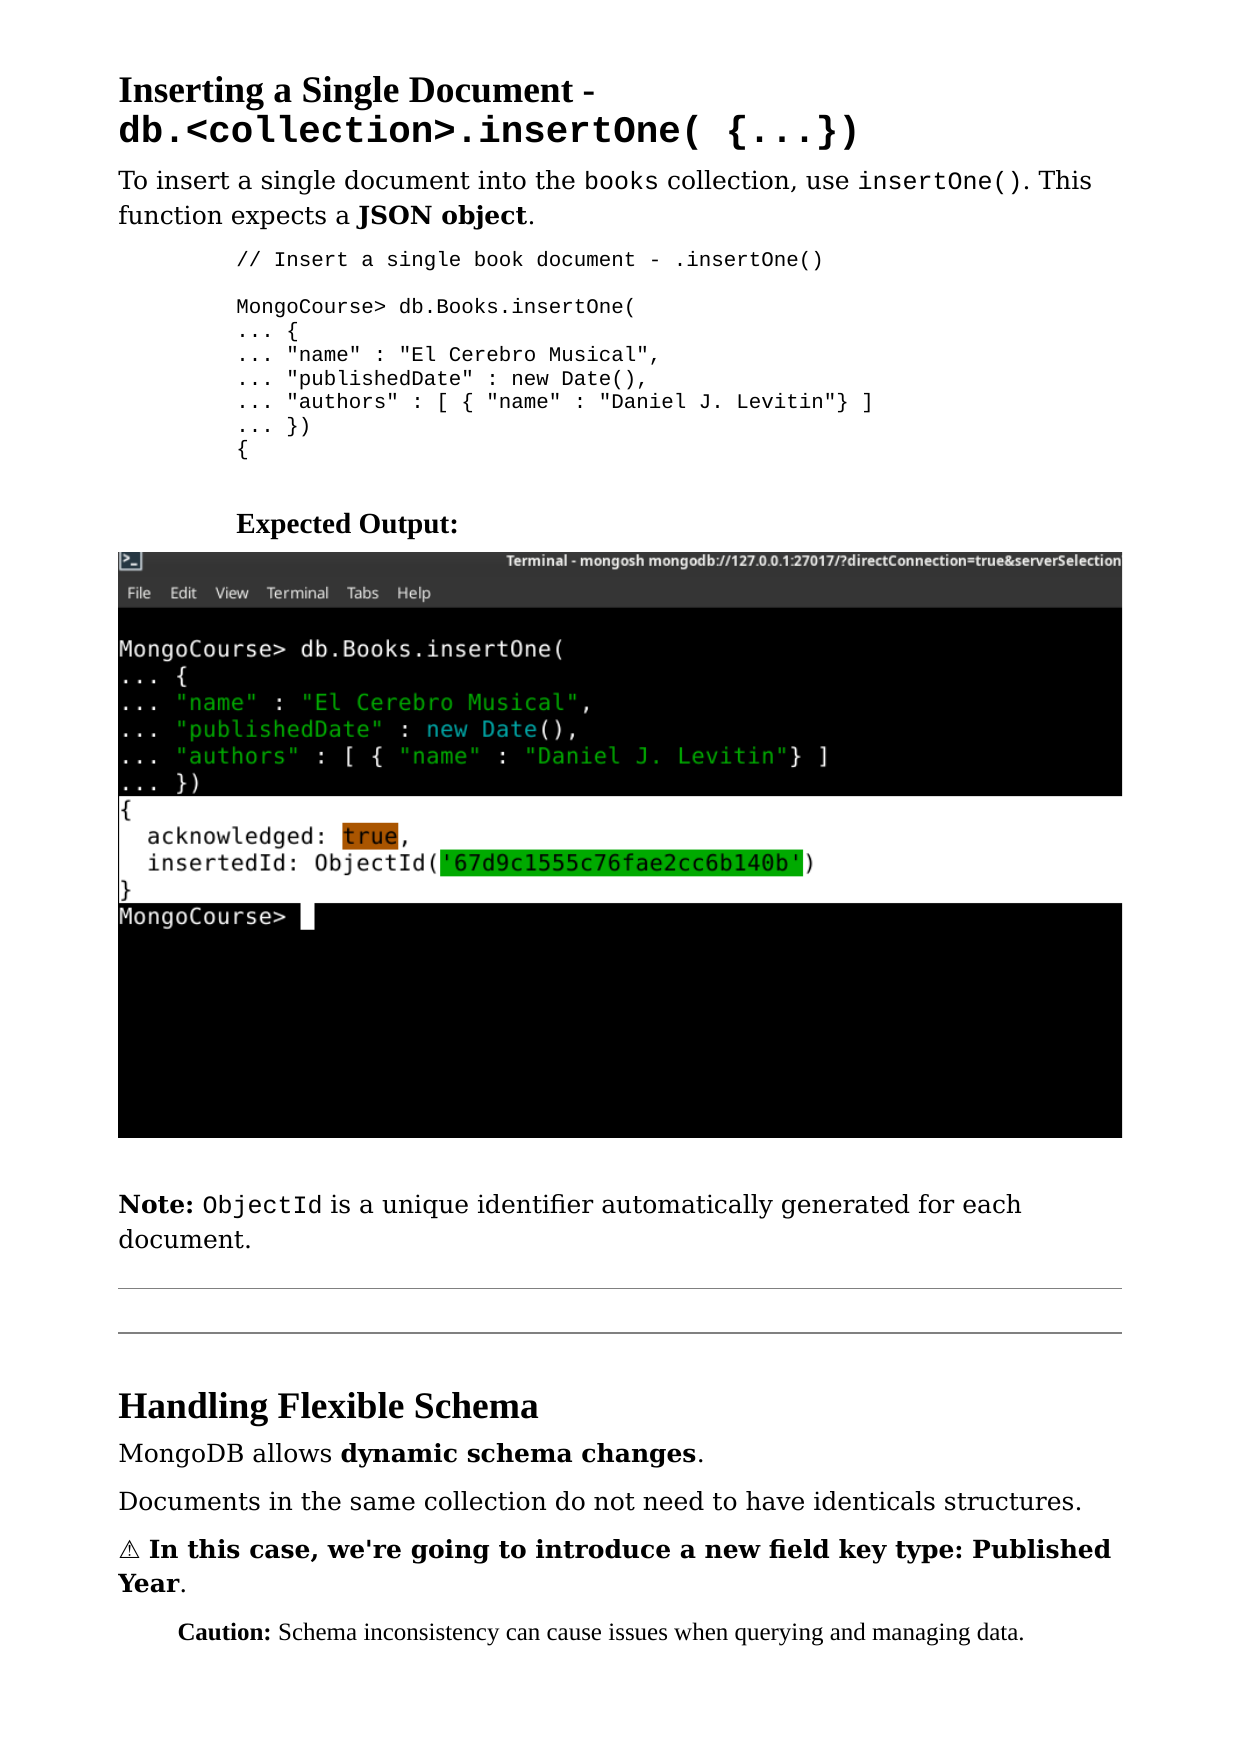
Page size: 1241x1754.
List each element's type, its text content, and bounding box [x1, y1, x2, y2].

text MongoCourse> db.Books.insertOne( [236, 297, 1122, 320]
text ... "name" : "El Cerebro Musical", [236, 344, 1122, 367]
subtitle Inserting a Single Document - db.<collection>.insertOne( {...}) [118, 68, 1122, 153]
text MongoDB allows dynamic schema changes. [118, 1439, 1122, 1468]
text // Insert a single book document - .insertOne() [236, 249, 1122, 273]
text To insert a single document into the books collection, use insertOne(). This function expects a JSON object. [118, 166, 1122, 230]
text ... { [236, 320, 1122, 344]
subtitle Expected Output: [236, 506, 1122, 540]
text Documents in the same collection do not need to have identicals structures. [118, 1487, 1122, 1516]
text Caution: Schema inconsistency can cause issues when querying and managing data. [177, 1617, 1063, 1646]
text ... "publishedDate" : new Date(), [236, 367, 1122, 391]
text Note: ObjectId is a unique identifier automatically generated for each document. [118, 1190, 1122, 1255]
text ⚠️ In this case, we're going to introduce a new field key type: Published Year. [118, 1535, 1122, 1598]
subtitle Handling Flexible Schema [118, 1383, 1122, 1426]
picture [118, 552, 1123, 1138]
text ... }) [236, 415, 1122, 438]
text ... "authors" : [ { "name" : "Daniel J. Levitin"} ] [236, 391, 1122, 415]
text { [236, 438, 1122, 462]
